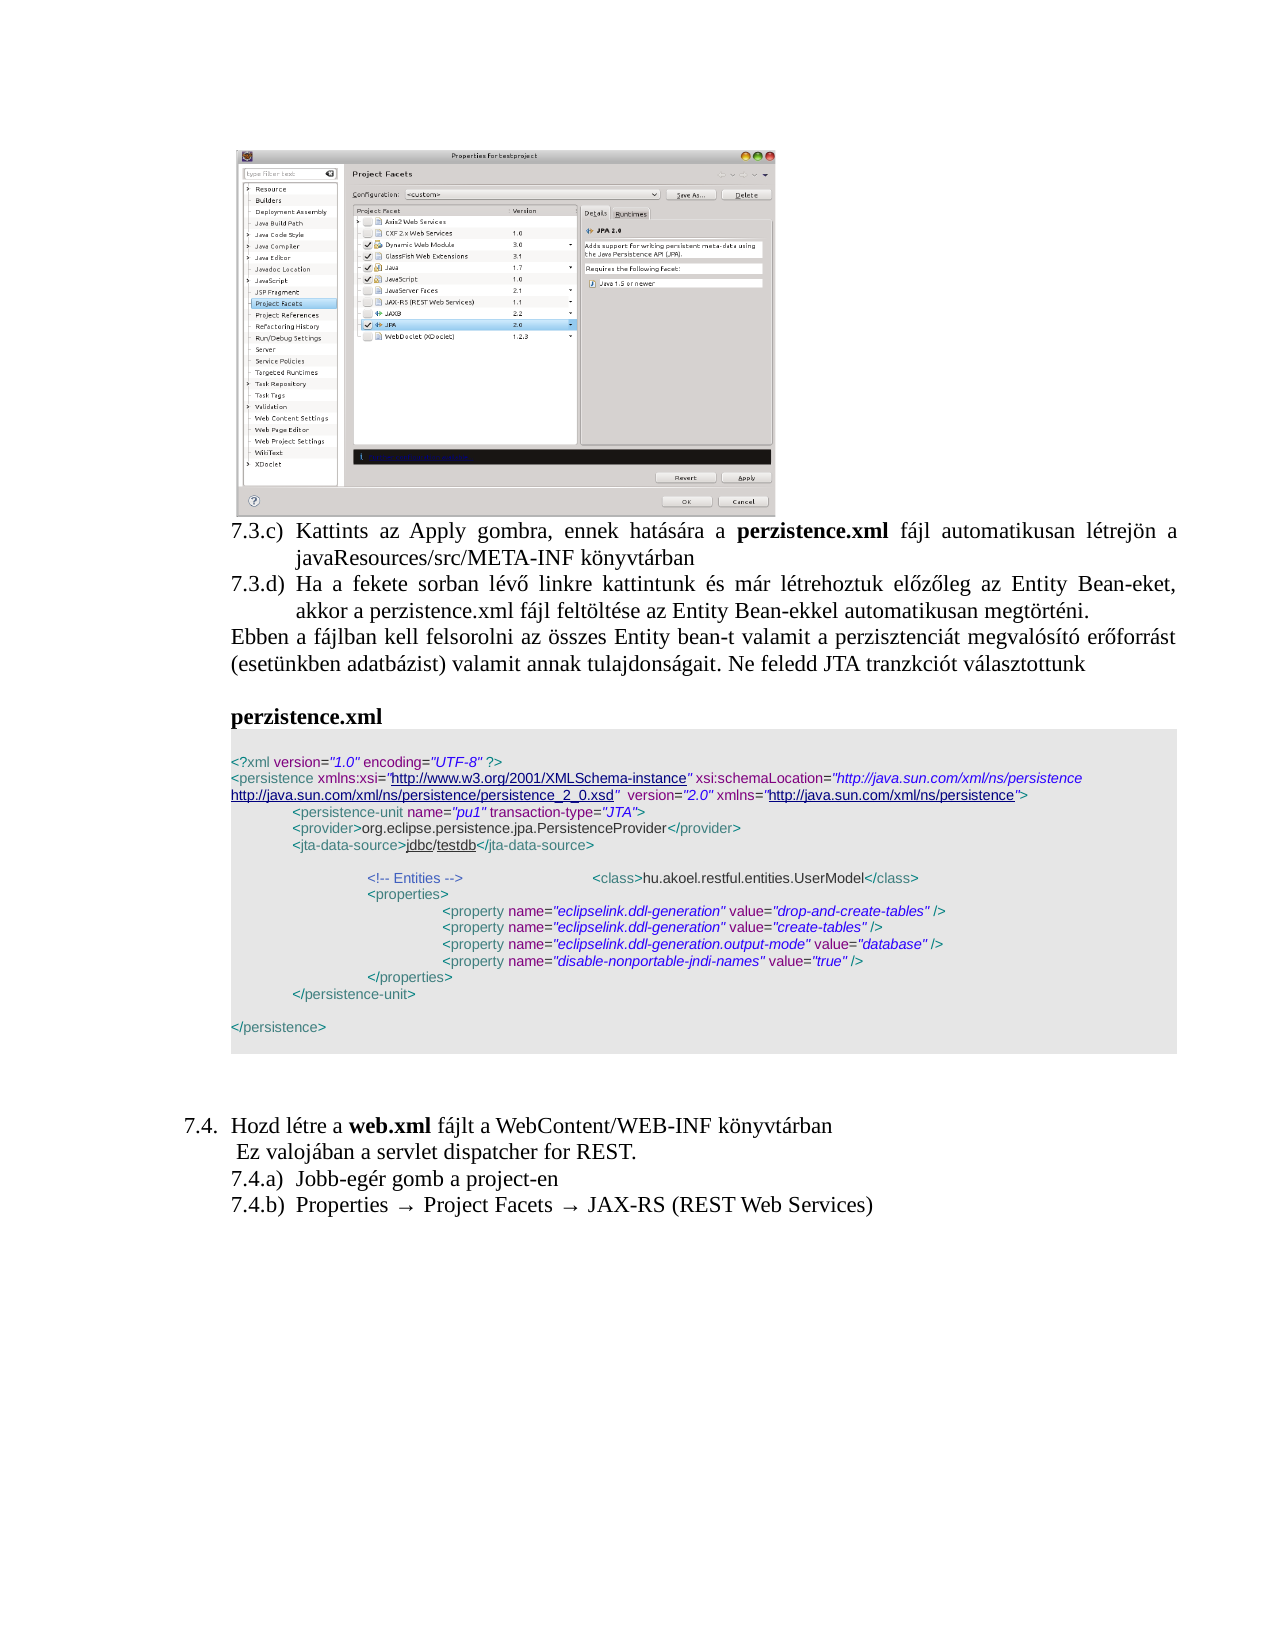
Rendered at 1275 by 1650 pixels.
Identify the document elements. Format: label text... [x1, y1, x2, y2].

text </persistence-unit> [231, 986, 1177, 1002]
text <properties> [231, 886, 1177, 903]
subtitle Properties → Project Facets → JAX-RS (REST Web Services) [231, 1191, 1177, 1218]
text <jta-data-source>jdbc/testdb</jta-data-source> [231, 837, 1177, 853]
subtitle Ha a fekete sorban lévő linkre kattintunk és már létrehoztuk előzőleg az Entity Bean-eket, akkor a perzistence.xml fájl feltöltése az Entity Bean-ekkel automatikusan megtörténi. [231, 570, 1177, 623]
text </persistence> [231, 1019, 1177, 1035]
picture [236, 150, 776, 517]
text <persistence xmlns:xsi="http://www.w3.org/2001/XMLSchema-instance" xsi:schemaLocation="http://java.sun.com/xml/ns/persistence http://java.sun.com/xml/ns/persistence/persistence_2_0.xsd" version="2.0" xmlns="http://java.sun.com/xml/ns/persistence"> [231, 770, 1177, 803]
subtitle Jobb-egér gomb a project-en [231, 1164, 1177, 1191]
text <property name="disable-nonportable-jndi-names" value="true" /> [231, 952, 1177, 969]
text <property name="eclipselink.ddl-generation" value="drop-and-create-tables" /> [231, 903, 1177, 919]
text <!-- Entities --> <class>hu.akoel.restful.entities.UserModel</class> [231, 870, 1177, 886]
text <?xml version="1.0" encoding="UTF-8" ?> [231, 754, 1177, 770]
text <persistence-unit name="pu1" transaction-type="JTA"> <provider>org.eclipse.persistence.jpa.PersistenceProvider</provider> [231, 803, 1177, 837]
text <property name="eclipselink.ddl-generation.output-mode" value="database" /> [231, 936, 1177, 952]
subtitle Ez valojában a servlet dispatcher for REST. [236, 1138, 1177, 1164]
text </properties> [231, 969, 1177, 986]
subtitle Kattints az Apply gombra, ennek hatására a perzistence.xml fájl automatikusan létrejön a javaResources/src/META-INF könyvtárban [231, 517, 1177, 570]
subtitle Hozd létre a web.xml fájlt a WebContent/WEB-INF könyvtárban [183, 1111, 1177, 1138]
subtitle Ebben a fájlban kell felsorolni az összes Entity bean-t valamit a perzisztenciát megvalósító erőforrást (esetünkben adatbázist) valamit annak tulajdonságait. Ne feledd JTA tranzkciót választottunk [231, 623, 1177, 676]
subtitle perzistence.xml [231, 703, 1177, 729]
text <property name="eclipselink.ddl-generation" value="create-tables" /> [231, 919, 1177, 936]
